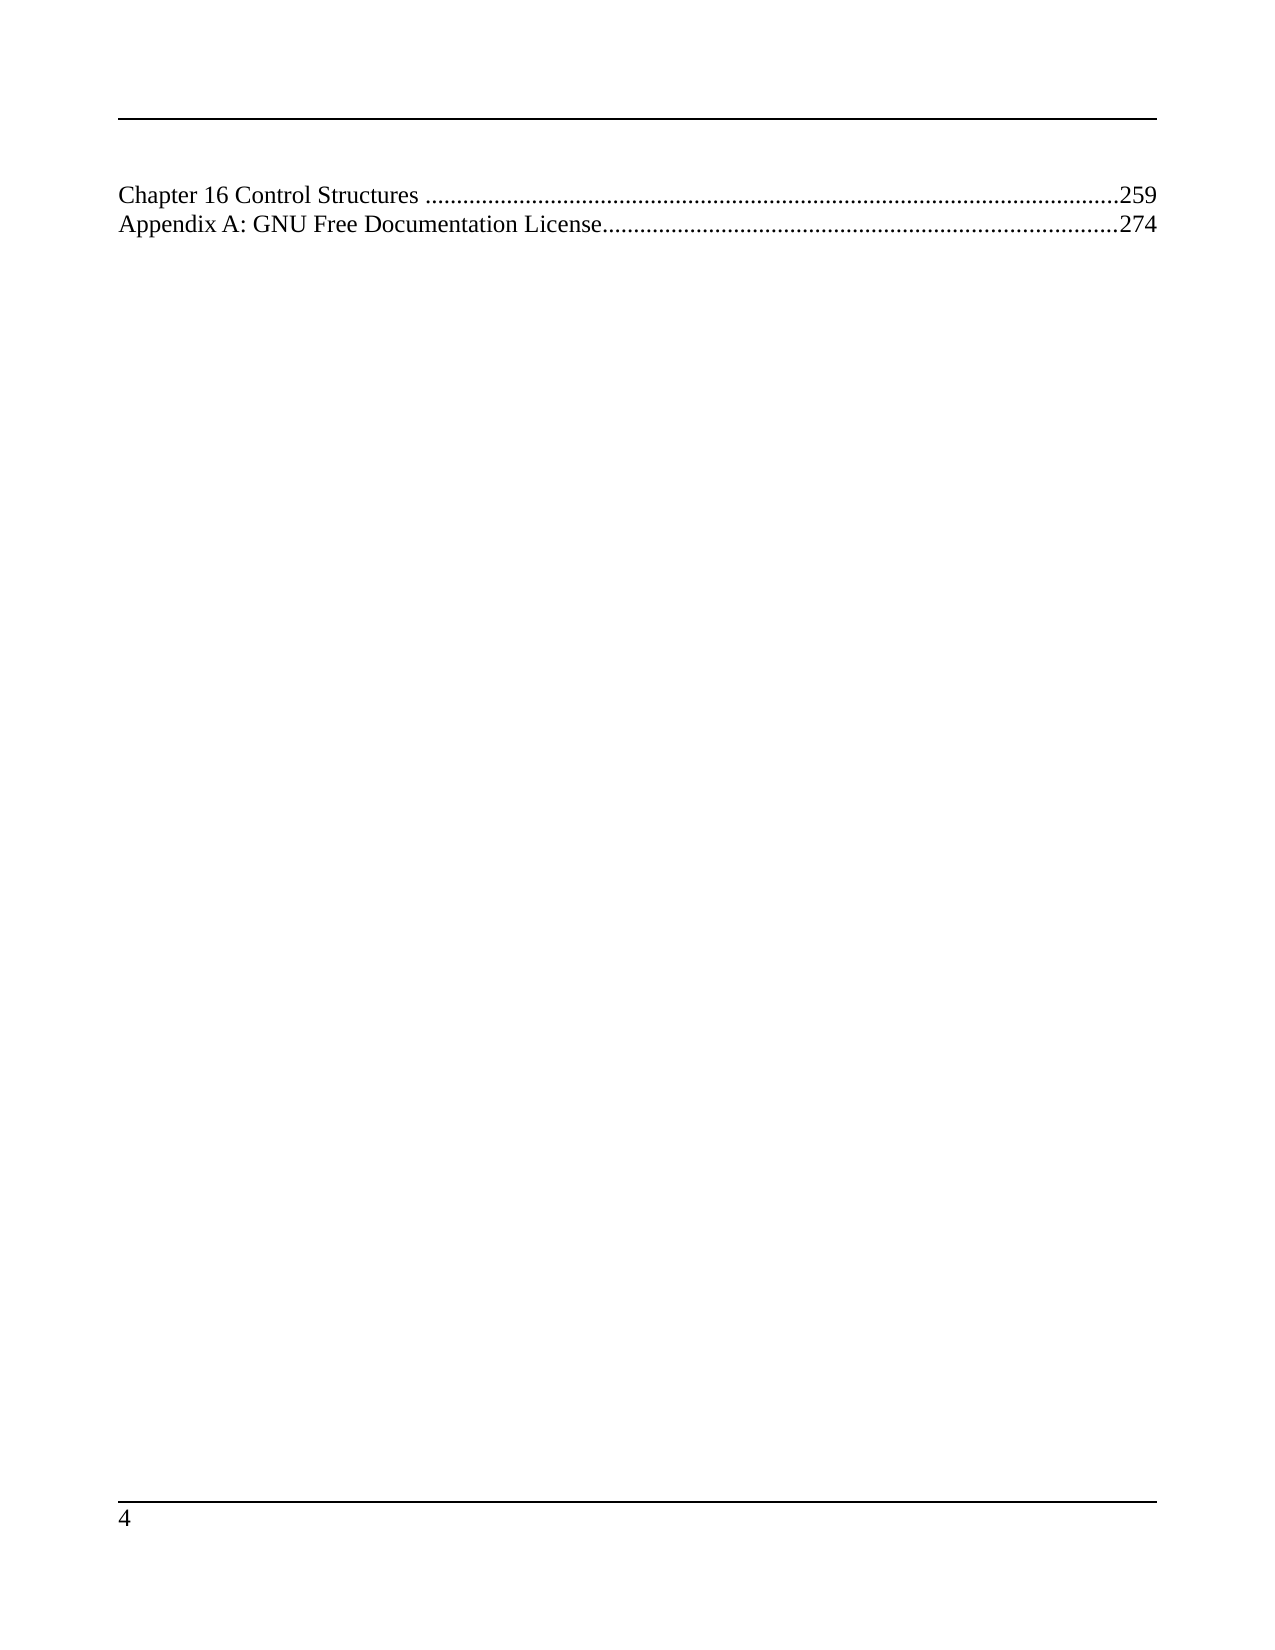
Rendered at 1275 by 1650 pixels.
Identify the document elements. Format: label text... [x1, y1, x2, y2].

text Chapter 16 Control Structures 259 [118, 180, 1157, 209]
text Appendix A: GNU Free Documentation License 274 [118, 209, 1157, 238]
